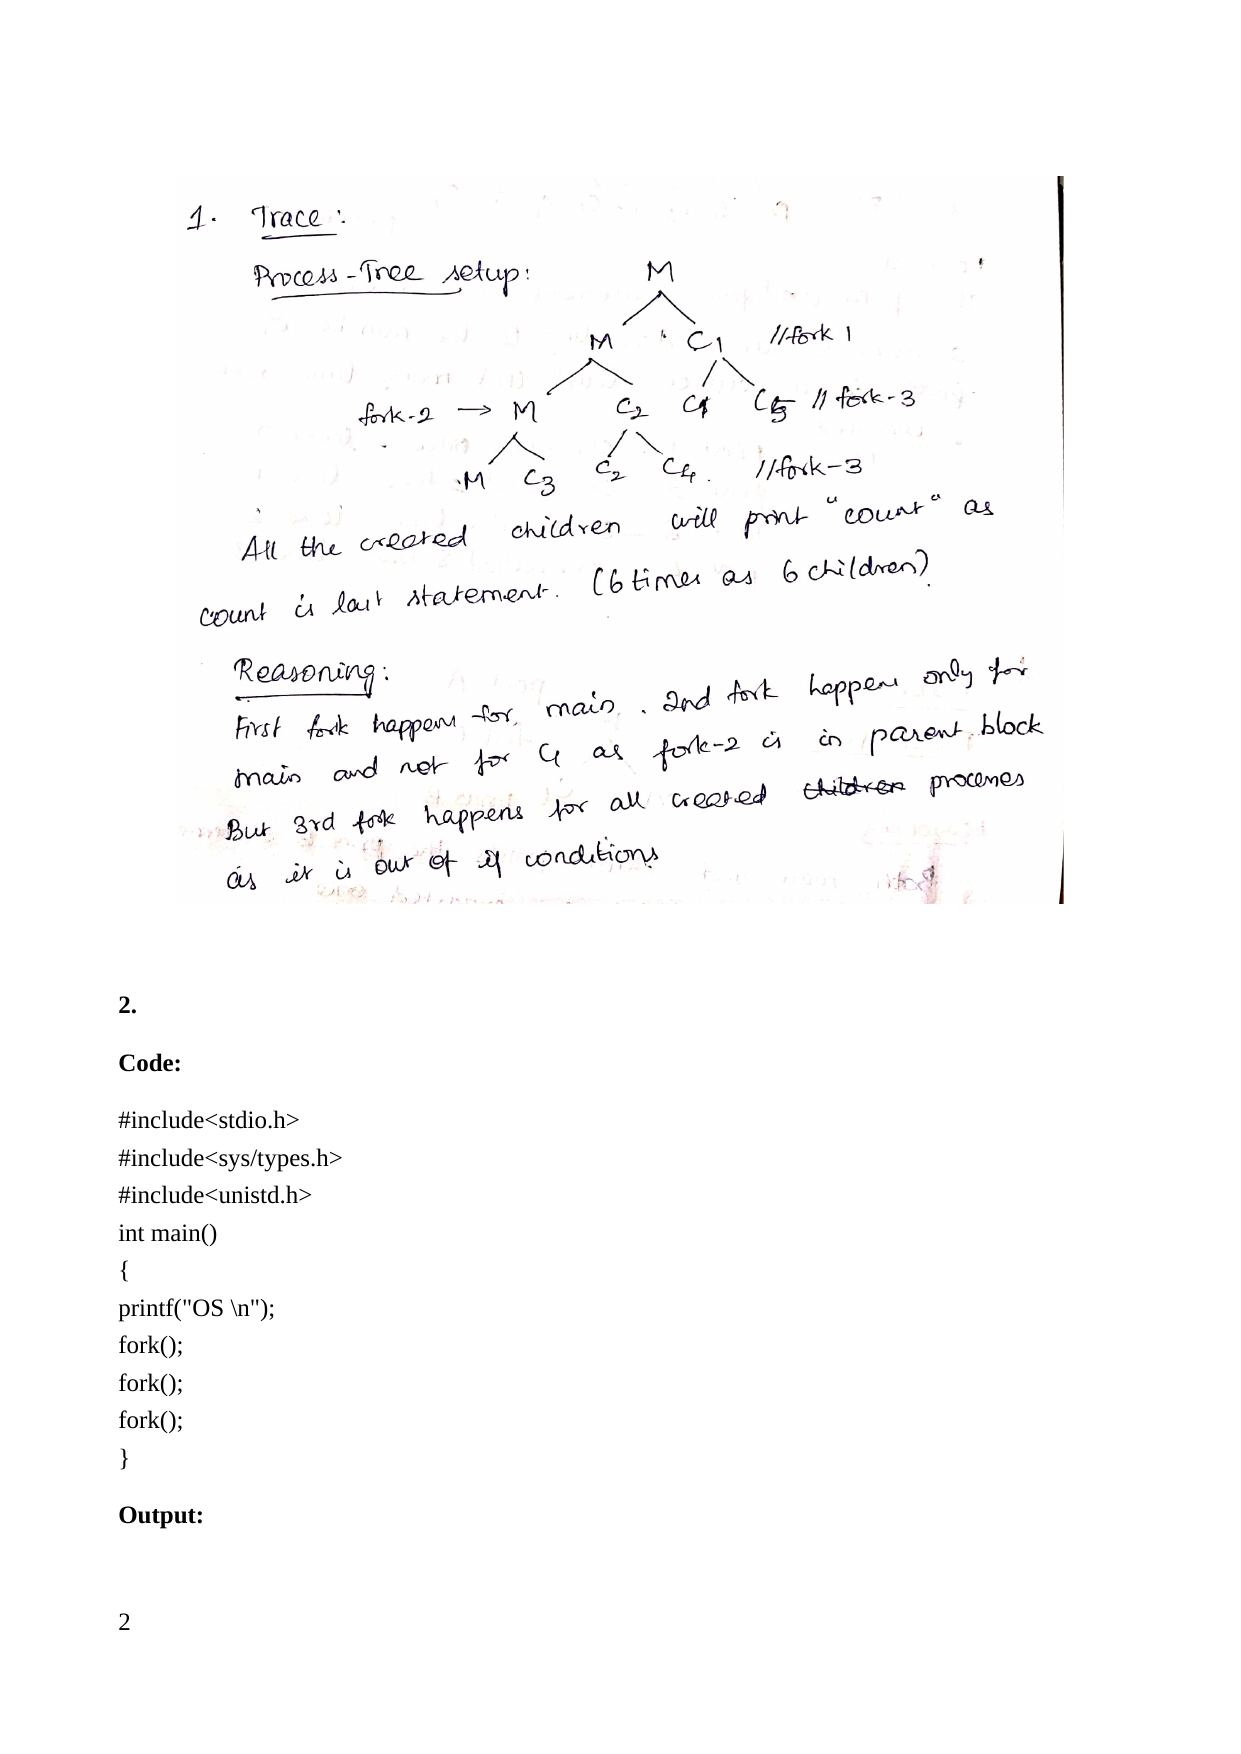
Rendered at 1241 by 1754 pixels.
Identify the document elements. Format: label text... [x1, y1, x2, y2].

text printf("OS \n"); [118, 1284, 1122, 1322]
text fork(); [118, 1359, 1122, 1397]
text Code: [118, 1048, 1122, 1077]
text } [118, 1434, 1122, 1472]
text #include<sys/types.h> [118, 1134, 1122, 1172]
text int main() [118, 1209, 1122, 1247]
text Output: [118, 1500, 1122, 1529]
text #include<stdio.h> [118, 1105, 1122, 1134]
text { [118, 1247, 1122, 1284]
text fork(); [118, 1322, 1122, 1359]
text 2. [118, 990, 1122, 1019]
text fork(); [118, 1397, 1122, 1434]
text #include<unistd.h> [118, 1172, 1122, 1209]
picture [176, 176, 1064, 904]
